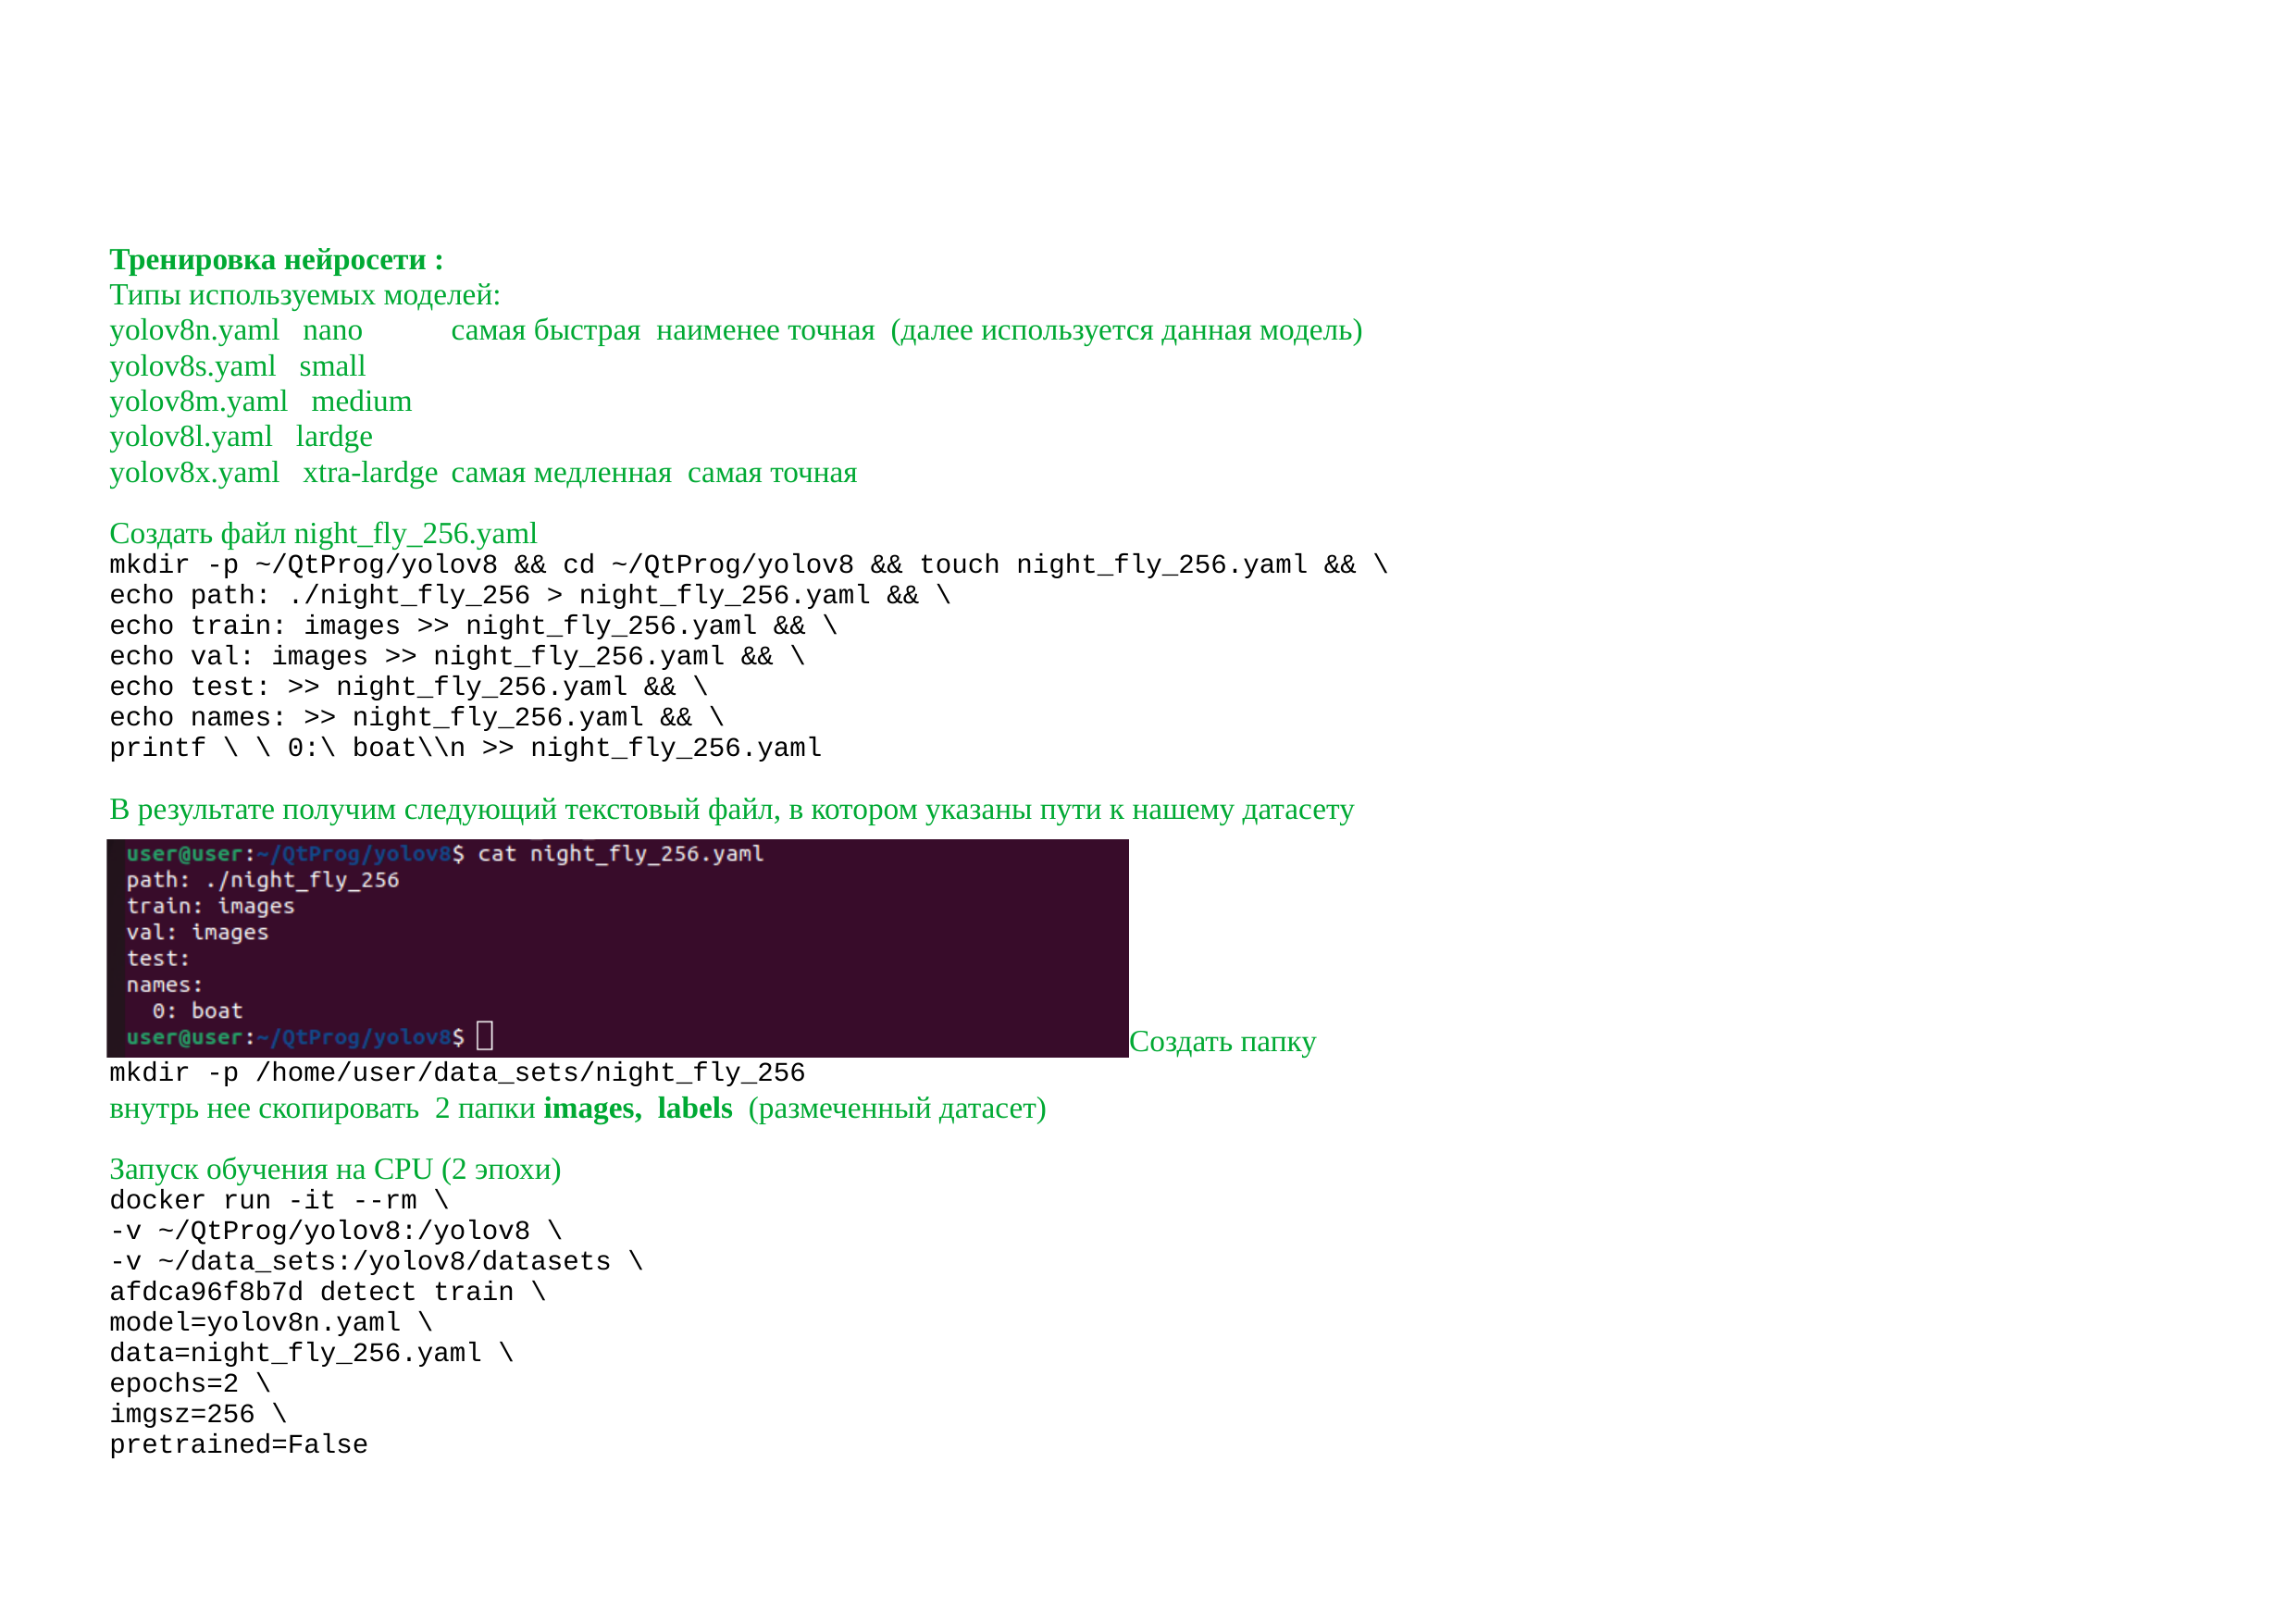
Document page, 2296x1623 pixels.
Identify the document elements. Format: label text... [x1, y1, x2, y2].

text imgsz=256 \ [109, 1400, 2186, 1431]
text Создать папку [109, 1023, 2186, 1059]
text echo names: >> night_fly_256.yaml && \ [109, 703, 2186, 734]
text Тренировка нейросети : [109, 241, 2186, 276]
text data=night_fly_256.yaml \ [109, 1339, 2186, 1369]
picture [106, 839, 1129, 1058]
text pretrained=False [109, 1431, 2186, 1461]
text mkdir -p ~/QtProg/yolov8 && cd ~/QtProg/yolov8 && touch night_fly_256.yaml && \ [109, 551, 2186, 581]
text yolov8l.yaml lardge [109, 418, 2186, 453]
text printf \ \ 0:\ boat\\n >> night_fly_256.yaml [109, 734, 2186, 764]
text echo test: >> night_fly_256.yaml && \ [109, 673, 2186, 703]
text mkdir -p /home/user/data_sets/night_fly_256 [109, 1059, 2186, 1089]
text -v ~/QtProg/yolov8:/yolov8 \ [109, 1217, 2186, 1247]
text docker run -it --rm \ [109, 1186, 2186, 1217]
text внутрь нее скопировать 2 папки images, labels (размеченный датасет) [109, 1089, 2186, 1124]
text -v ~/data_sets:/yolov8/datasets \ [109, 1247, 2186, 1278]
text В результате получим следующий текстовый файл, в котором указаны пути к нашему датасету [109, 790, 2186, 826]
text yolov8s.yaml small [109, 347, 2186, 382]
text model=yolov8n.yaml \ [109, 1308, 2186, 1339]
text afdca96f8b7d detect train \ [109, 1278, 2186, 1308]
text Запуск обучения на CPU (2 эпохи) [109, 1151, 2186, 1186]
text echo path: ./night_fly_256 > night_fly_256.yaml && \ [109, 581, 2186, 612]
text Создать файл night_fly_256.yaml [109, 515, 2186, 551]
text epochs=2 \ [109, 1369, 2186, 1400]
text echo train: images >> night_fly_256.yaml && \ [109, 612, 2186, 642]
text yolov8m.yaml medium [109, 382, 2186, 418]
text echo val: images >> night_fly_256.yaml && \ [109, 642, 2186, 673]
text Типы используемых моделей: [109, 276, 2186, 312]
text yolov8n.yaml nano самая быстрая наименее точная (далее используется данная модель) [109, 312, 2186, 347]
text yolov8x.yaml xtra-lardge самая медленная самая точная [109, 453, 2186, 489]
